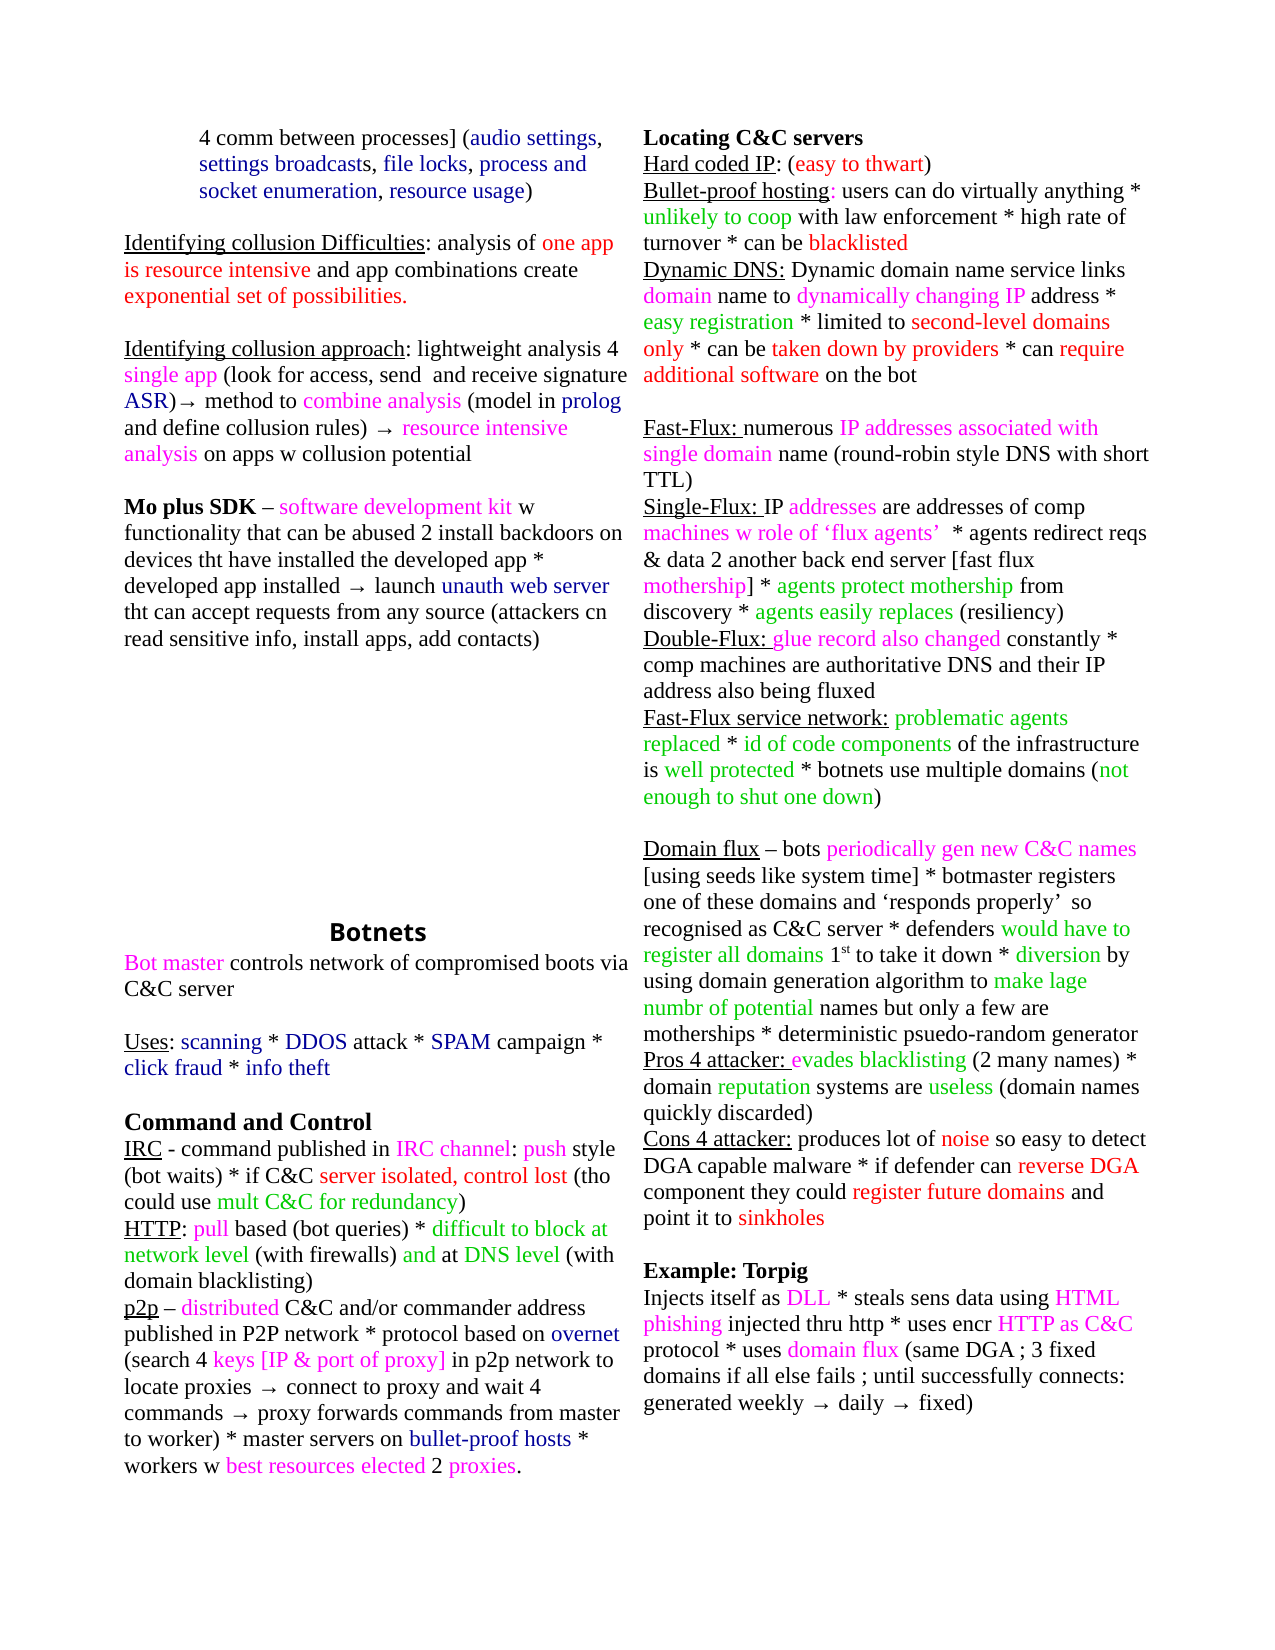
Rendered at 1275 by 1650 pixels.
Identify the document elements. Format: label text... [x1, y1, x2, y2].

table_cell Locating C&C servers Hard coded IP: (easy to thwart) Bullet-proof hosting: users can do virtually anything * unlikely to coop with law enforcement * high rate of turnover * can be blacklisted Dynamic DNS: Dynamic domain name service links domain name to dynamically changing IP address * easy registration * limited to second-level domains only * can be taken down by providers * can require additional software on the bot Fast-Flux: numerous IP addresses associated with single domain name (round-robin style DNS with short TTL) Single-Flux: IP addresses are addresses of comp machines w role of ‘flux agents’ * agents redirect reqs & data 2 another back end server [fast flux mothership] * agents protect mothership from discovery * agents easily replaces (resiliency) Double-Flux: glue record also changed constantly * comp machines are authoritative DNS and their IP address also being fluxed Fast-Flux service network: problematic agents replaced * id of code components of the infrastructure is well protected * botnets use multiple domains (not enough to shut one down) Domain flux – bots periodically gen new C&C names [using seeds like system time] * botmaster registers one of these domains and ‘responds properly’ so recognised as C&C server * defenders would have to register all domains 1st to take it down * diversion by using domain generation algorithm to make lage numbr of potential names but only a few are motherships * deterministic psuedo-random generator Pros 4 attacker: evades blacklisting (2 many names) * domain reputation systems are useless (domain names quickly discarded) Cons 4 attacker: produces lot of noise so easy to detect DGA capable malware * if defender can reverse DGA component they could register future domains and point it to sinkholes Example: Torpig Injects itself as DLL * steals sens data using HTML phishing injected thru http * uses encr HTTP as C&C protocol * uses domain flux (same DGA ; 3 fixed domains if all else fails ; until successfully connects: generated weekly → daily → fixed) [638, 119, 1157, 1510]
table_cell 4 comm between processes] (audio settings, settings broadcasts, file locks, process and socket enumeration, resource usage) Identifying collusion Difficulties: analysis of one app is resource intensive and app combinations create exponential set of possibilities. Identifying collusion approach: lightweight analysis 4 single app (look for access, send and receive signature ASR)→ method to combine analysis (model in prolog and define collusion rules) → resource intensive analysis on apps w collusion potential Mo plus SDK – software development kit w functionality that can be abused 2 install backdoors on devices tht have installed the developed app * developed app installed → launch unauth web server tht can accept requests from any source (attackers cn read sensitive info, install apps, add contacts) Botnets Bot master controls network of compromised boots via C&C server Uses: scanning * DDOS attack * SPAM campaign * click fraud * info theft Command and Control IRC - command published in IRC channel: push style (bot waits) * if C&C server isolated, control lost (tho could use mult C&C for redundancy) HTTP: pull based (bot queries) * difficult to block at network level (with firewalls) and at DNS level (with domain blacklisting) p2p – distributed C&C and/or commander address published in P2P network * protocol based on overnet (search 4 keys [IP & port of proxy] in p2p network to locate proxies → connect to proxy and wait 4 commands → proxy forwards commands from master to worker) * master servers on bullet-proof hosts * workers w best resources elected 2 proxies. [119, 119, 637, 1510]
